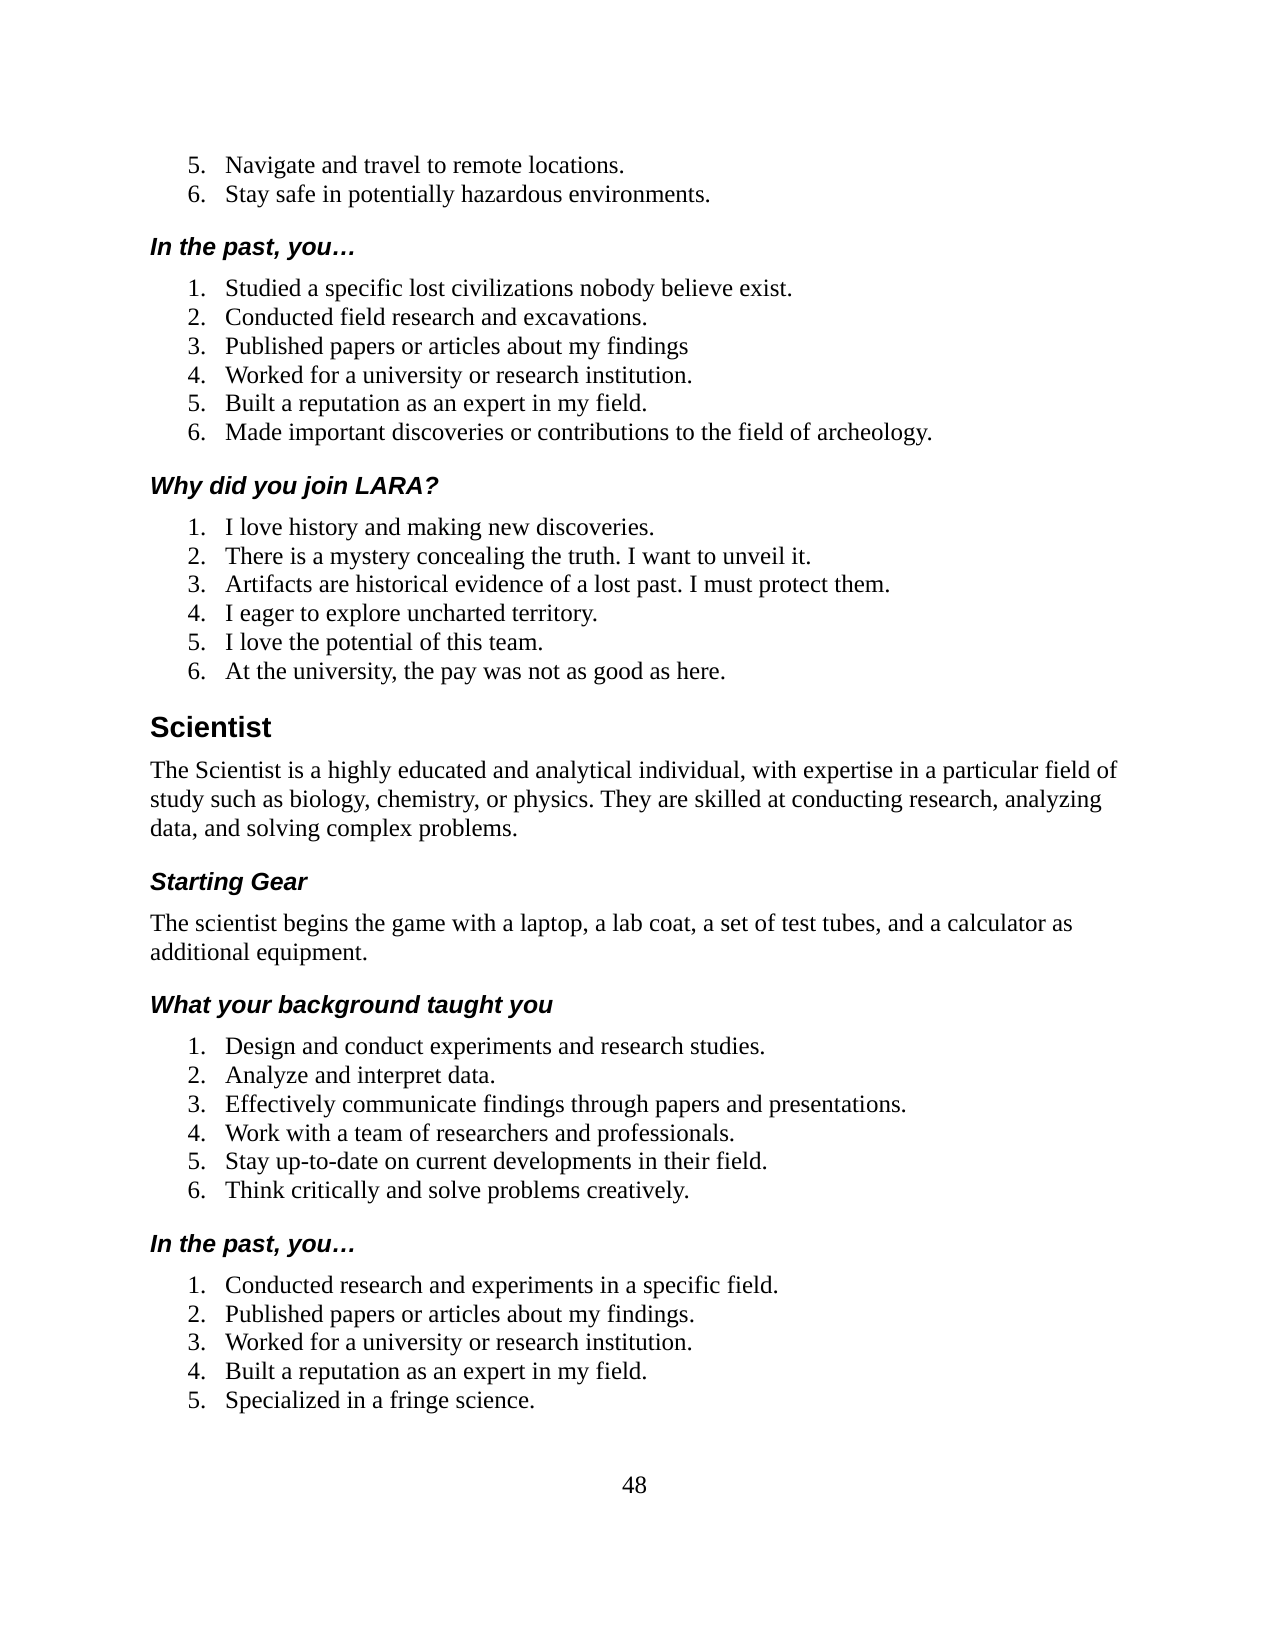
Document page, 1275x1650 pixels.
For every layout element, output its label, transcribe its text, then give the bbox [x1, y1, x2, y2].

list Published papers or articles about my findings [187, 331, 1125, 360]
list Worked for a university or research institution. [187, 1327, 1125, 1356]
subtitle Starting Gear [150, 867, 1125, 895]
list Think critically and solve problems creatively. [187, 1175, 1125, 1204]
list Work with a team of researchers and professionals. [187, 1118, 1125, 1146]
subtitle In the past, you… [150, 1229, 1125, 1257]
list Stay up-to-date on current developments in their field. [187, 1146, 1125, 1175]
list Built a reputation as an expert in my field. [187, 388, 1125, 417]
list Design and conduct experiments and research studies. [187, 1031, 1125, 1060]
list Studied a specific lost civilizations nobody believe exist. [187, 273, 1125, 302]
list Made important discoveries or contributions to the field of archeology. [187, 417, 1125, 446]
subtitle Why did you join LARA? [150, 471, 1125, 499]
list Conducted research and experiments in a specific field. [187, 1270, 1125, 1299]
list Conducted field research and excavations. [187, 302, 1125, 331]
list At the university, the pay was not as good as here. [187, 656, 1125, 684]
list Built a reputation as an expert in my field. [187, 1356, 1125, 1385]
list Analyze and interpret data. [187, 1060, 1125, 1089]
list Published papers or articles about my findings. [187, 1299, 1125, 1327]
subtitle Scientist [150, 709, 1125, 743]
subtitle What your background taught you [150, 990, 1125, 1019]
list I love history and making new discoveries. [187, 512, 1125, 541]
text The scientist begins the game with a laptop, a lab coat, a set of test tubes, and a calculator as additional equipment. [150, 908, 1125, 965]
list Effectively communicate findings through papers and presentations. [187, 1089, 1125, 1118]
subtitle In the past, you… [150, 232, 1125, 261]
list Navigate and travel to remote locations. [187, 150, 1125, 179]
list I eager to explore uncharted territory. [187, 598, 1125, 627]
list Worked for a university or research institution. [187, 360, 1125, 388]
list Stay safe in potentially hazardous environments. [187, 179, 1125, 207]
text The Scientist is a highly educated and analytical individual, with expertise in a particular field of study such as biology, chemistry, or physics. They are skilled at conducting research, analyzing data, and solving complex problems. [150, 756, 1125, 842]
list Specialized in a fringe science. [187, 1385, 1125, 1414]
list Artifacts are historical evidence of a lost past. I must protect them. [187, 569, 1125, 598]
list There is a mystery concealing the truth. I want to unveil it. [187, 541, 1125, 569]
list I love the potential of this team. [187, 627, 1125, 656]
